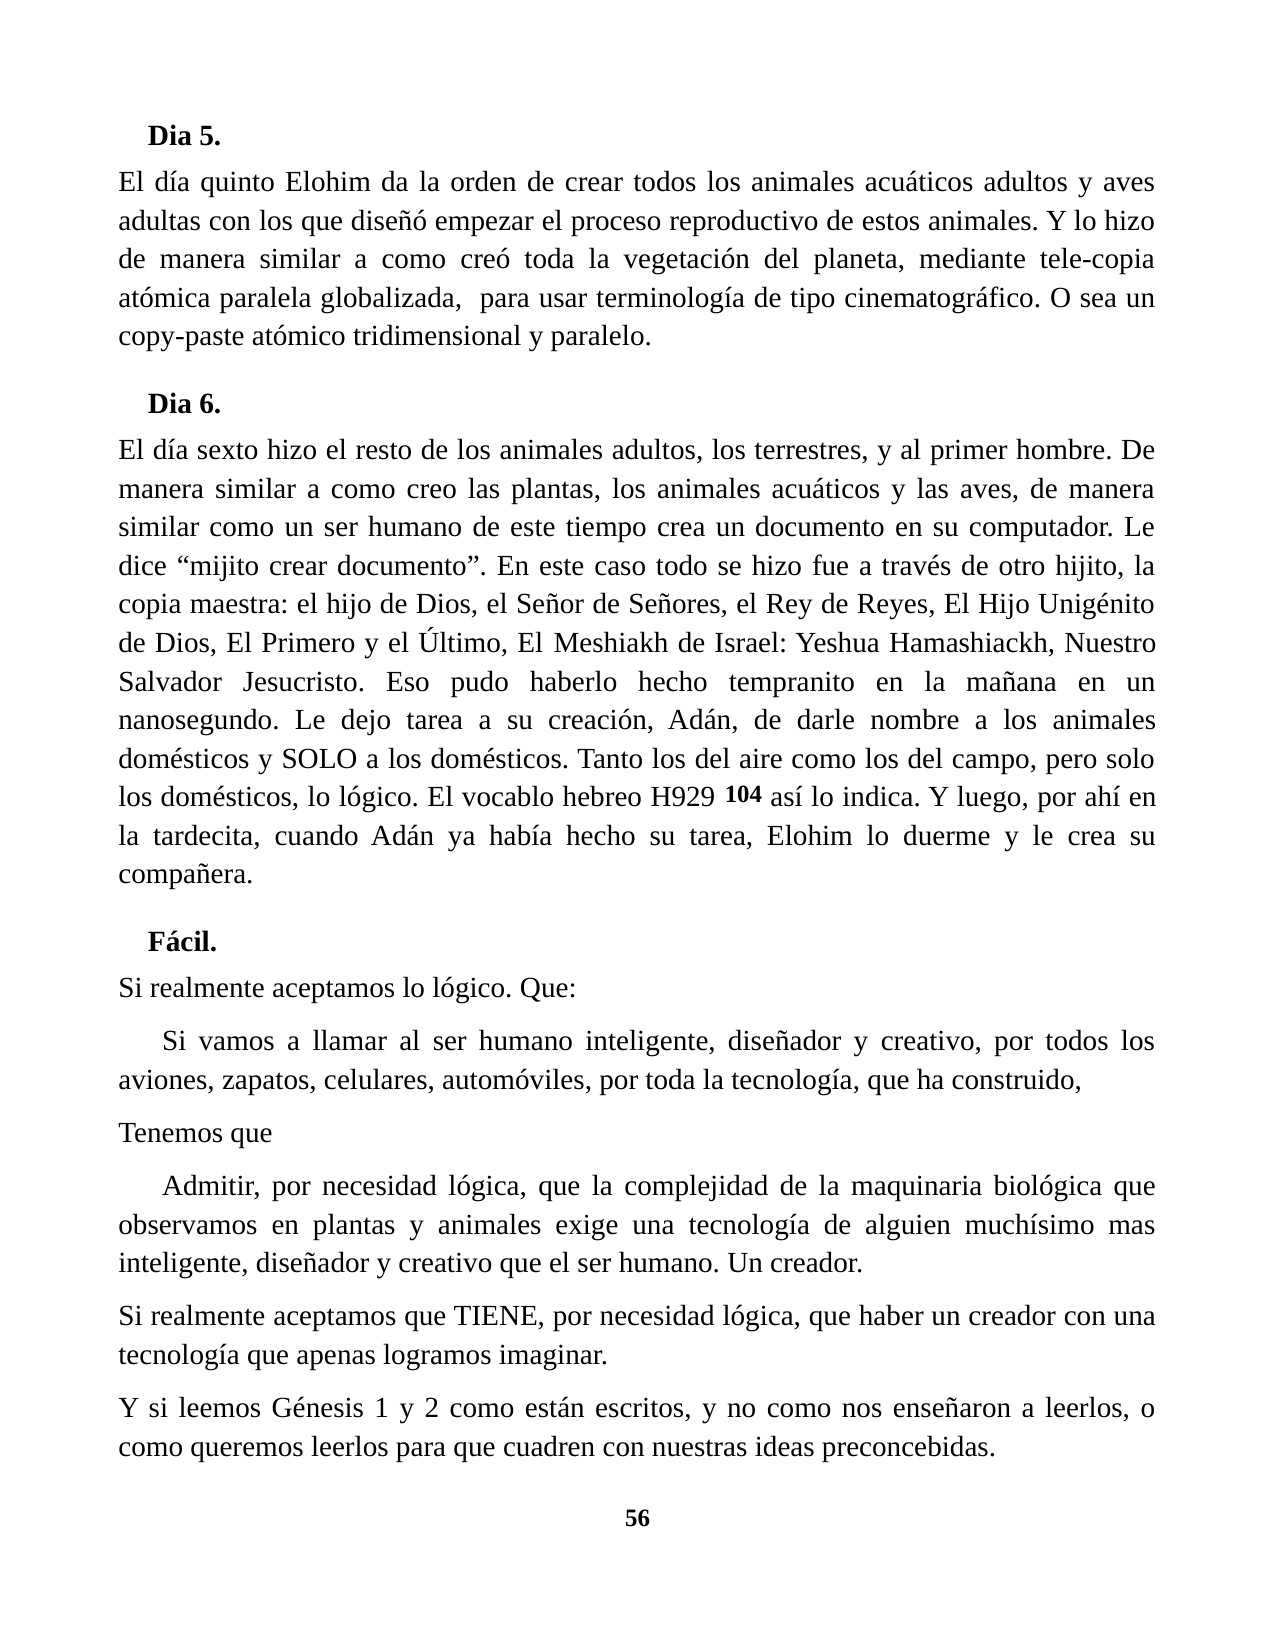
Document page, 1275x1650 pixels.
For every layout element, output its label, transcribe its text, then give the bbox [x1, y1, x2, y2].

subtitle Fácil. [148, 924, 1157, 958]
text Admitir, por necesidad lógica, que la complejidad de la maquinaria biológica que observamos en plantas y animales exige una tecnología de alguien muchísimo mas inteligente, diseñador y creativo que el ser humano. Un creador. [118, 1168, 1157, 1279]
text Si realmente aceptamos que TIENE, por necesidad lógica, que haber un creador con una tecnología que apenas logramos imaginar. [118, 1298, 1157, 1371]
text El día quinto Elohim da la orden de crear todos los animales acuáticos adultos y aves adultas con los que diseñó empezar el proceso reproductivo de estos animales. Y lo hizo de manera similar a como creó toda la vegetación del planeta, mediante tele-copia atómica paralela globalizada, para usar terminología de tipo cinematográfico. O sea un copy-paste atómico tridimensional y paralelo. [118, 164, 1157, 352]
text Tenemos que [118, 1115, 1157, 1149]
subtitle Dia 5. [148, 118, 1157, 152]
text El día sexto hizo el resto de los animales adultos, los terrestres, y al primer hombre. De manera similar a como creo las plantas, los animales acuáticos y las aves, de manera similar como un ser humano de este tiempo crea un documento en su computador. Le dice “mijito crear documento”. En este caso todo se hizo fue a través de otro hijito, la copia maestra: el hijo de Dios, el Señor de Señores, el Rey de Reyes, El Hijo Unigénito de Dios, El Primero y el Último, El Meshiakh de Israel: Yeshua Hamashiackh, Nuestro Salvador Jesucristo. Eso pudo haberlo hecho tempranito en la mañana en un nanosegundo. Le dejo tarea a su creación, Adán, de darle nombre a los animales domésticos y SOLO a los domésticos. Tanto los del aire como los del campo, pero solo los domésticos, lo lógico. El vocablo hebreo H929 así lo indica. Y luego, por ahí en la tardecita, cuando Adán ya había hecho su tarea, Elohim lo duerme y le crea su compañera. [118, 432, 1157, 890]
subtitle Dia 6. [148, 386, 1157, 420]
text Si realmente aceptamos lo lógico. Que: [118, 970, 1157, 1004]
text Y si leemos Génesis 1 y 2 como están escritos, y no como nos enseñaron a leerlos, o como queremos leerlos para que cuadren con nuestras ideas preconcebidas. [118, 1390, 1157, 1462]
text Si vamos a llamar al ser humano inteligente, diseñador y creativo, por todos los aviones, zapatos, celulares, automóviles, por toda la tecnología, que ha construido, [118, 1023, 1157, 1096]
